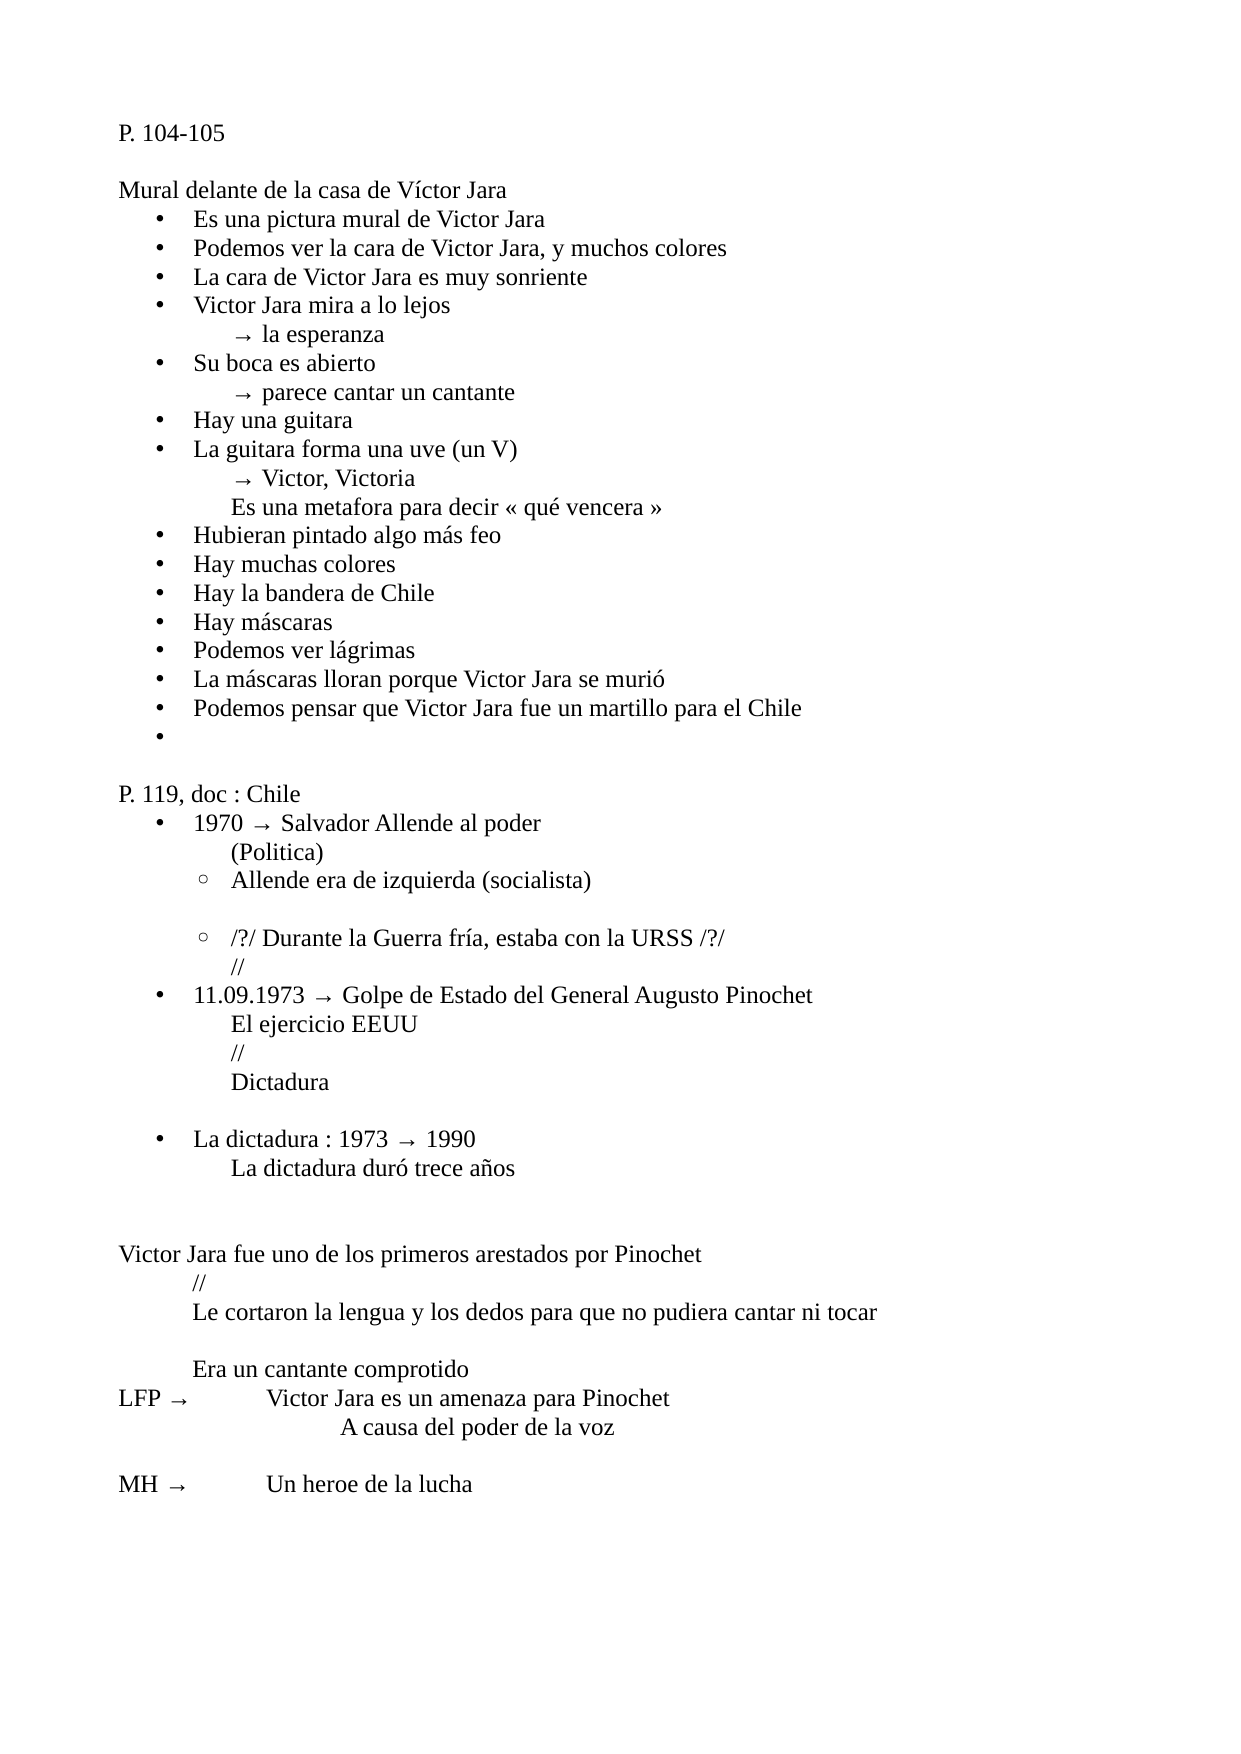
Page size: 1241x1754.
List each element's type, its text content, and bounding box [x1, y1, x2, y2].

text Le cortaron la lengua y los dedos para que no pudiera cantar ni tocar [118, 1297, 1122, 1326]
text Era un cantante comprotido [118, 1354, 1122, 1383]
list Hay una guitara [156, 406, 1122, 434]
list Dictadura [193, 1067, 1122, 1096]
list Hay muchas colores [156, 549, 1122, 578]
list El ejercicio EEUU [193, 1009, 1122, 1038]
list 11.09.1973 → Golpe de Estado del General Augusto Pinochet [156, 981, 1122, 1009]
text A causa del poder de la voz [118, 1412, 1122, 1441]
list Hubieran pintado algo más feo [156, 521, 1122, 549]
list Es una pictura mural de Victor Jara [156, 204, 1122, 233]
list Es una metafora para decir « qué vencera » [193, 492, 1122, 521]
list Su boca es abierto [156, 348, 1122, 377]
list // [193, 1038, 1122, 1067]
list 1970 → Salvador Allende al poder [156, 808, 1122, 837]
text Victor Jara fue uno de los primeros arestados por Pinochet [118, 1239, 1122, 1268]
text Mural delante de la casa de Víctor Jara [118, 176, 1122, 204]
list Hay máscaras [156, 607, 1122, 636]
list /?/ Durante la Guerra fría, estaba con la URSS /?/ [193, 923, 1122, 952]
list La máscaras lloran porque Victor Jara se murió [156, 664, 1122, 693]
list La dictadura : 1973 → 1990 [156, 1124, 1122, 1153]
list La guitara forma una uve (un V) [156, 434, 1122, 463]
text MH → Un heroe de la lucha [118, 1469, 1122, 1498]
list Podemos ver lágrimas [156, 636, 1122, 664]
list // [193, 952, 1122, 981]
list La cara de Victor Jara es muy sonriente [156, 262, 1122, 291]
list Victor Jara mira a lo lejos [156, 291, 1122, 319]
list → parece cantar un cantante [193, 377, 1122, 406]
list La dictadura duró trece años [193, 1153, 1122, 1182]
text // [118, 1268, 1122, 1297]
text P. 119, doc : Chile [118, 779, 1122, 808]
list Allende era de izquierda (socialista) [193, 866, 1122, 894]
list Podemos ver la cara de Victor Jara, y muchos colores [156, 233, 1122, 262]
list Podemos pensar que Victor Jara fue un martillo para el Chile [156, 693, 1122, 722]
list → la esperanza [193, 319, 1122, 348]
text P. 104-105 [118, 118, 1122, 147]
list → Victor, Victoria [193, 463, 1122, 492]
text LFP → Victor Jara es un amenaza para Pinochet [118, 1383, 1122, 1412]
list (Politica) [193, 837, 1122, 866]
list Hay la bandera de Chile [156, 578, 1122, 607]
